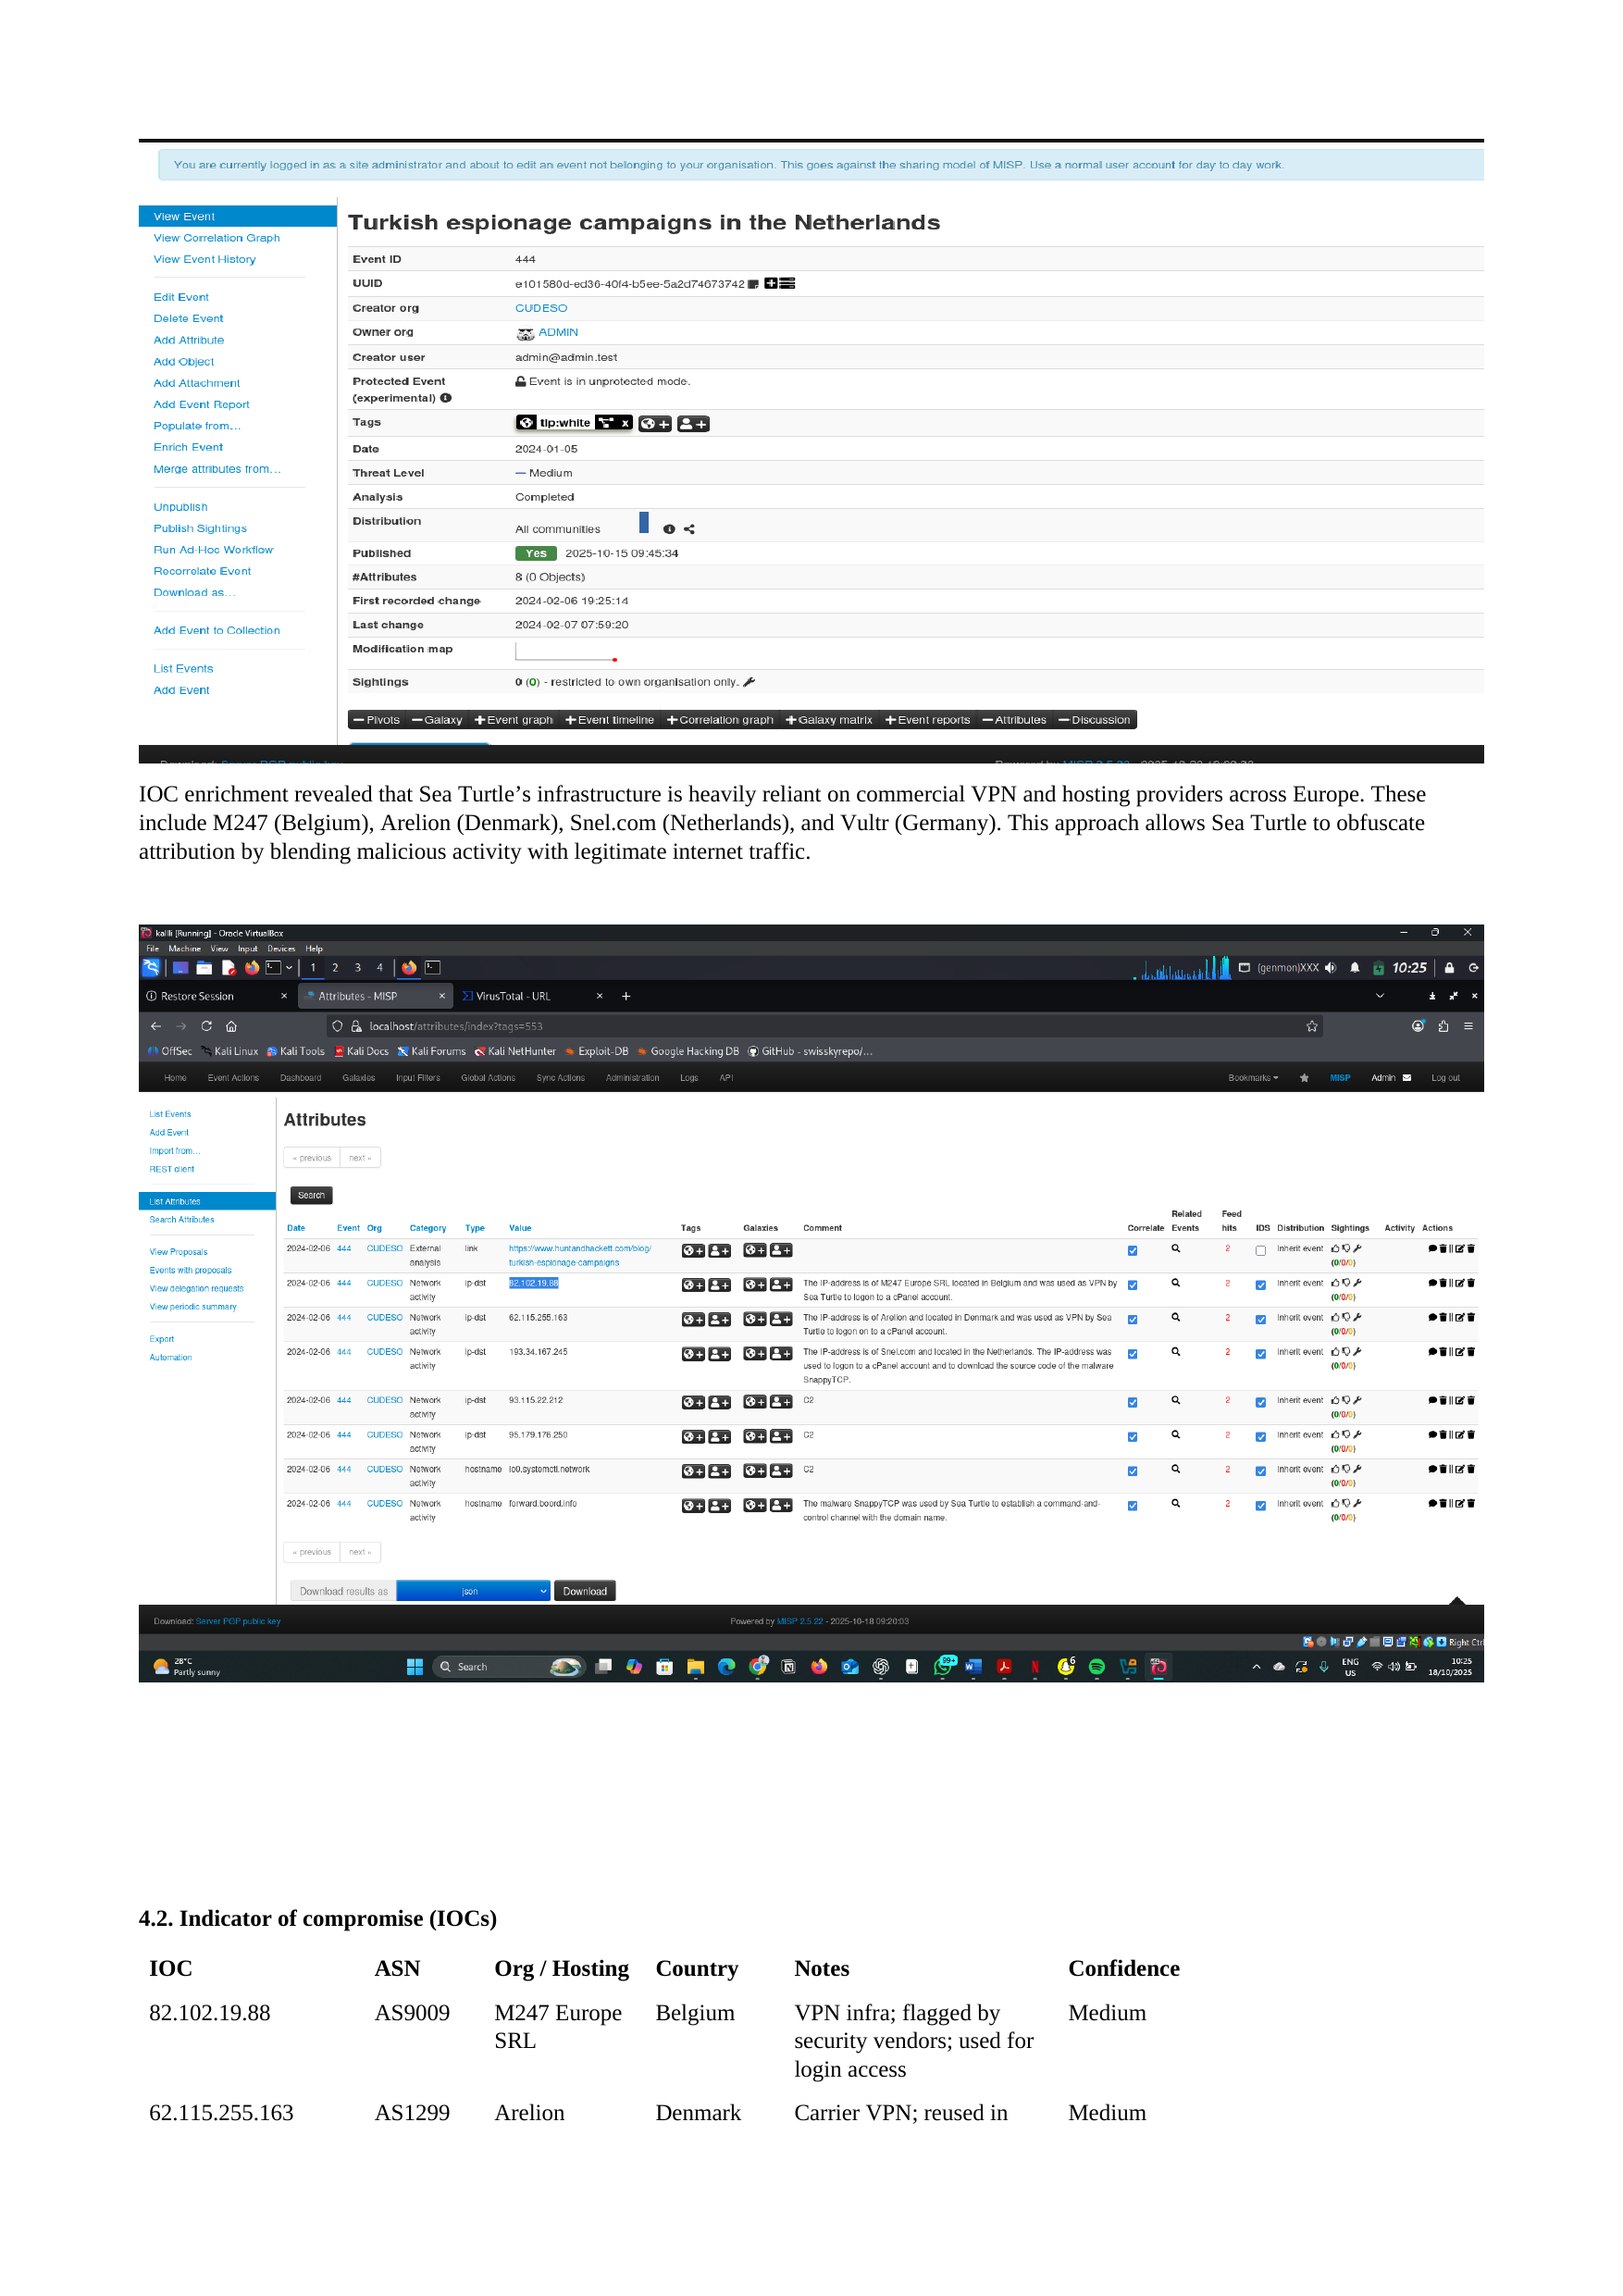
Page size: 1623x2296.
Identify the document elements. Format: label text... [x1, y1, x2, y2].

table_cell M247 Europe SRL [484, 1999, 645, 2099]
table_header Notes [784, 1955, 1058, 1999]
table_cell AS1299 [364, 2100, 484, 2143]
table_cell 62.115.255.163 [139, 2100, 364, 2143]
table_cell Medium [1058, 1999, 1190, 2099]
table_cell 82.102.19.88 [139, 1999, 364, 2099]
table_cell Carrier VPN; reused in [784, 2100, 1058, 2143]
list 4.2. Indicator of compromise (IOCs) [139, 1905, 1484, 1931]
text IOC enrichment revealed that Sea Turtle’s infrastructure is heavily reliant on commercial VPN and hosting providers across Europe. These include M247 (Belgium), Arelion (Denmark), Snel.com (Netherlands), and Vultr (Germany). This approach allows Sea Turtle to obfuscate attribution by blending malicious activity with legitimate internet traffic. [139, 780, 1484, 864]
table_header Org / Hosting [484, 1955, 645, 1999]
table_header Country [645, 1955, 784, 1999]
table_cell AS9009 [364, 1999, 484, 2099]
table_header IOC [139, 1955, 364, 1999]
table_header Confidence [1058, 1955, 1190, 1999]
table_cell Medium [1058, 2100, 1190, 2143]
table_header ASN [364, 1955, 484, 1999]
table_cell Arelion [484, 2100, 645, 2143]
table_cell Denmark [645, 2100, 784, 2143]
table_cell Belgium [645, 1999, 784, 2099]
table_cell VPN infra; flagged by security vendors; used for login access [784, 1999, 1058, 2099]
